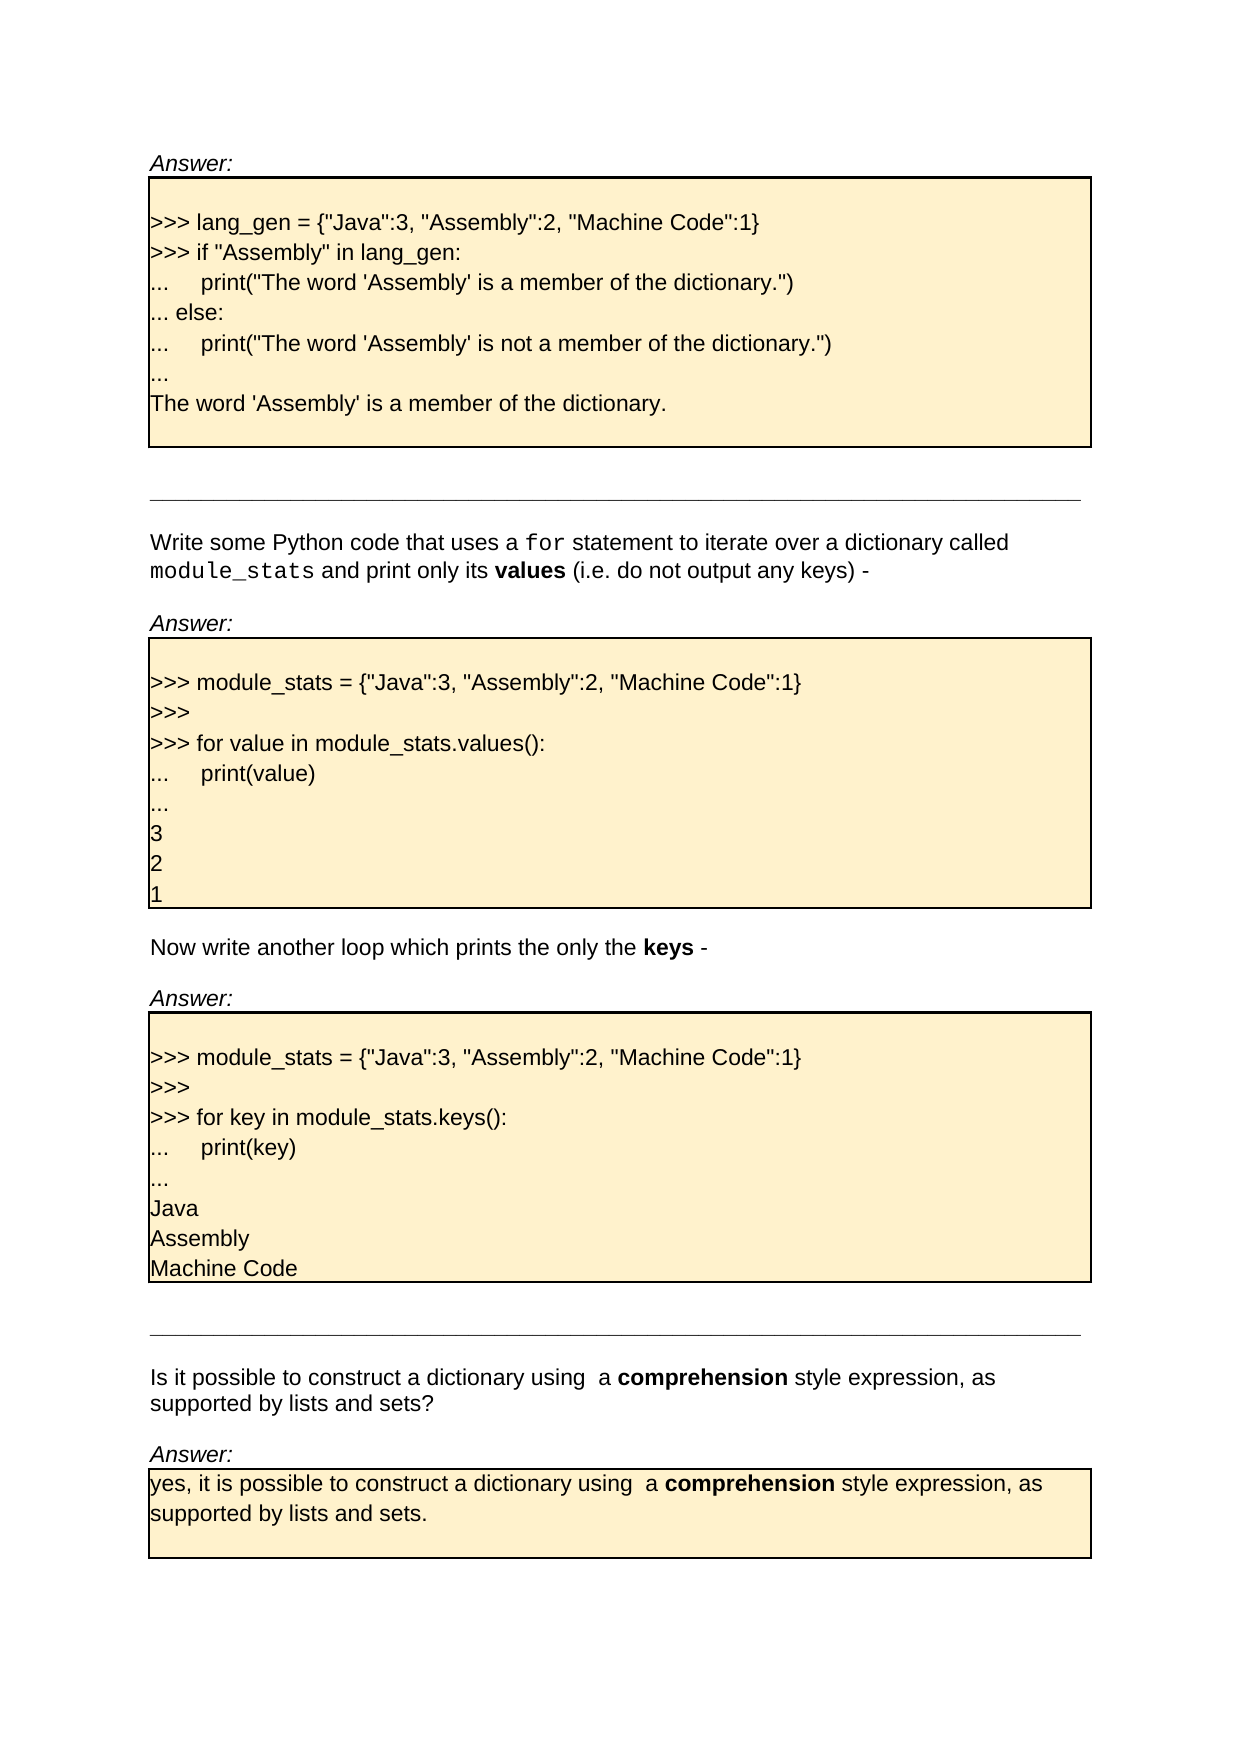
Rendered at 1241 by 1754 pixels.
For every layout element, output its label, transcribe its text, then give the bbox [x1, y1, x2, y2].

text >>> module_stats = {"Java":3, "Assembly":2, "Machine Code":1} [150, 667, 1090, 695]
text ... [150, 788, 1090, 816]
text Answer: [150, 150, 1090, 176]
text ... print("The word 'Assembly' is not a member of the dictionary.") [150, 327, 1090, 356]
text Assembly [150, 1223, 1090, 1251]
text >>> lang_gen = {"Java":3, "Assembly":2, "Machine Code":1} [150, 207, 1090, 235]
text ... [150, 1162, 1090, 1191]
text 2 [150, 848, 1090, 877]
text >>> if "Assembly" in lang_gen: [150, 237, 1090, 265]
text _________________________________________________________________________ [150, 1312, 1090, 1339]
text yes, it is possible to construct a dictionary using a comprehension style expression, as supported by lists and sets. [150, 1470, 1090, 1526]
text >>> module_stats = {"Java":3, "Assembly":2, "Machine Code":1} [150, 1042, 1090, 1070]
text _________________________________________________________________________ [150, 477, 1090, 504]
text Answer: [150, 985, 1090, 1011]
text ... print(value) [150, 758, 1090, 786]
text ... print("The word 'Assembly' is a member of the dictionary.") [150, 267, 1090, 295]
text >>> for value in module_stats.values(): [150, 727, 1090, 756]
text ... [150, 358, 1090, 386]
text Answer: [150, 610, 1090, 637]
text Answer: [150, 1441, 1090, 1468]
text >>> [150, 1072, 1090, 1100]
text 1 [150, 878, 1090, 907]
text ... else: [150, 297, 1090, 326]
text Machine Code [150, 1253, 1090, 1281]
text Java [150, 1193, 1090, 1221]
text >>> [150, 697, 1090, 726]
text ... print(key) [150, 1132, 1090, 1161]
text 3 [150, 818, 1090, 846]
text >>> for key in module_stats.keys(): [150, 1102, 1090, 1130]
text The word 'Assembly' is a member of the dictionary. [150, 388, 1090, 416]
text Now write another loop which prints the only the keys - [150, 934, 1090, 960]
text Write some Python code that uses a for statement to iterate over a dictionary called module_stats and print only its values (i.e. do not output any keys) - [150, 529, 1090, 585]
text Is it possible to construct a dictionary using a comprehension style expression, as supported by lists and sets? [150, 1364, 1090, 1416]
